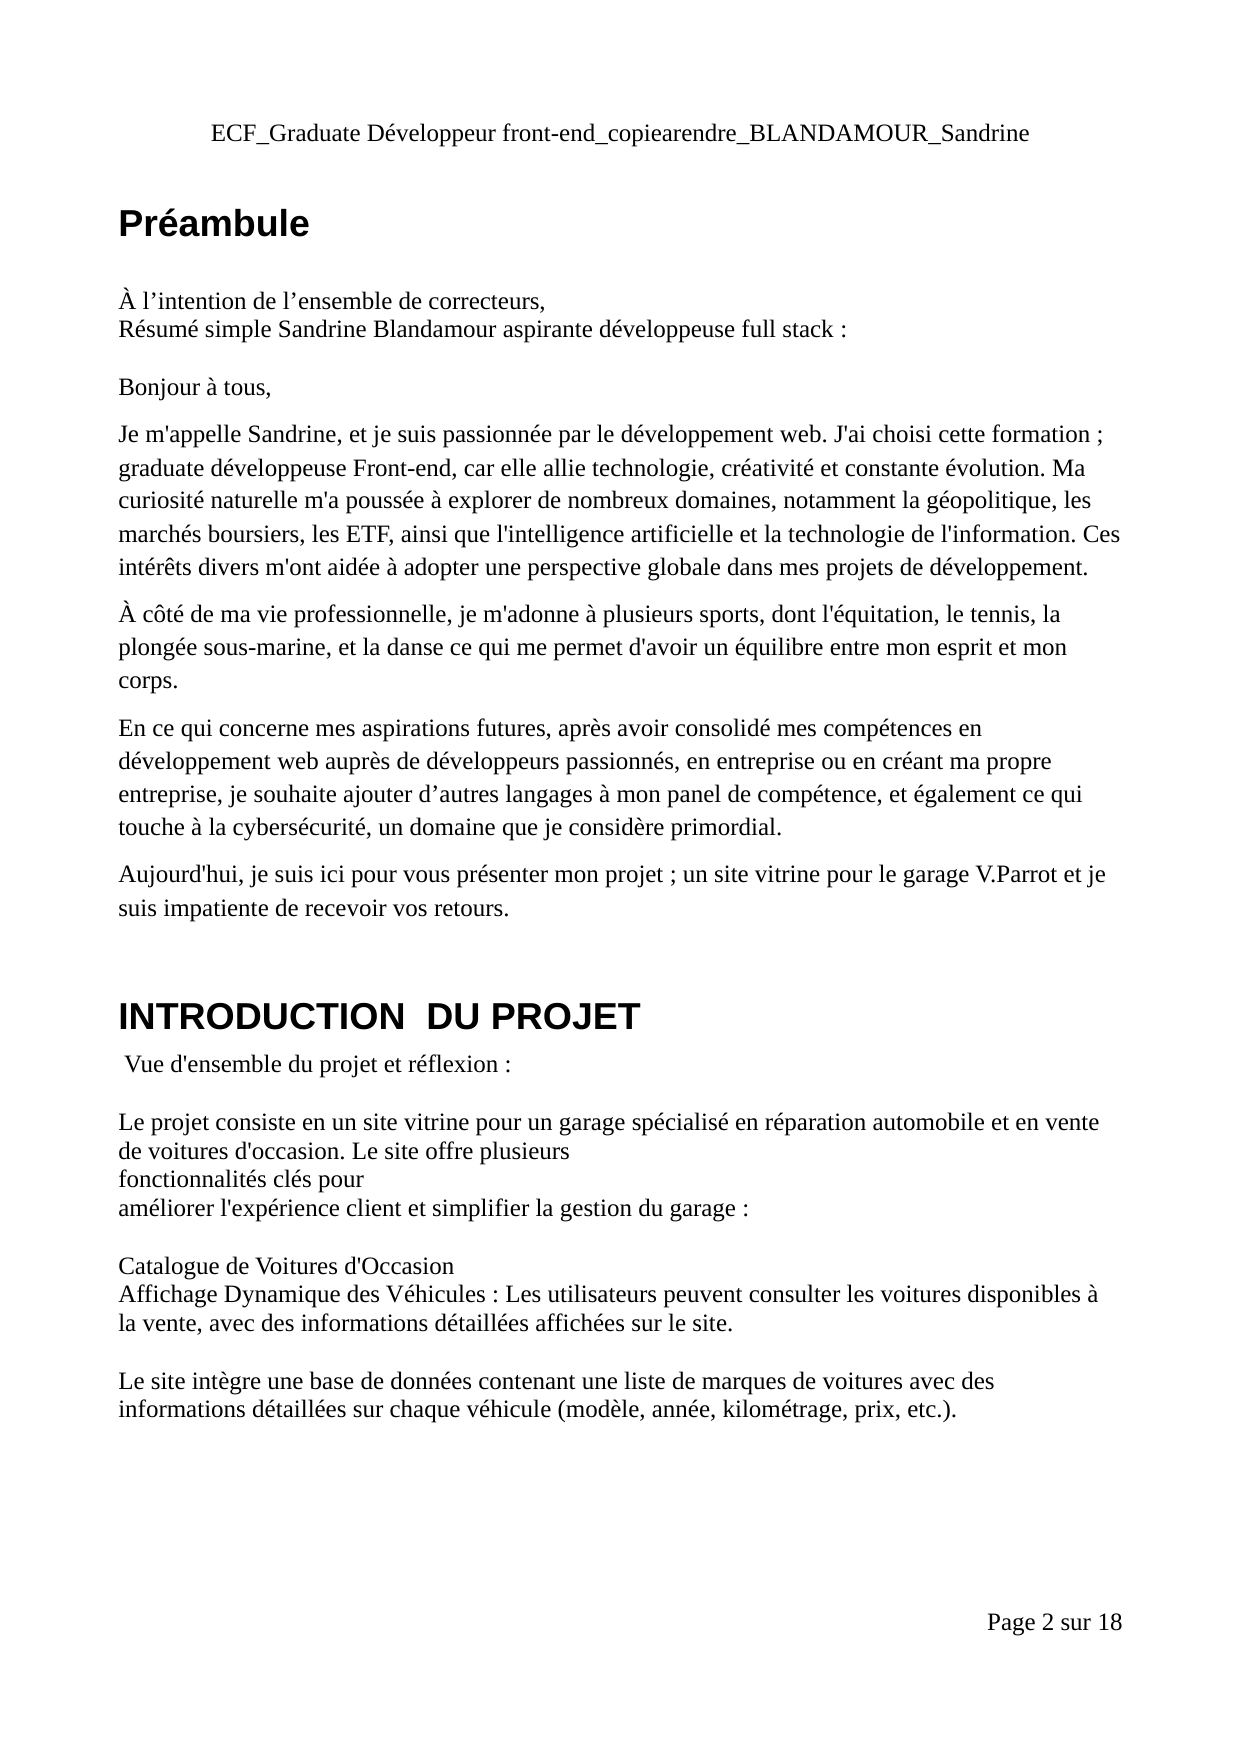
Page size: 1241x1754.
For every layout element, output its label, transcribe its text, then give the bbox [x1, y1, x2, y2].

text À l’intention de l’ensemble de correcteurs, [118, 286, 1122, 314]
text Je m'appelle Sandrine, et je suis passionnée par le développement web. J'ai choisi cette formation ; graduate développeuse Front-end, car elle allie technologie, créativité et constante évolution. Ma curiosité naturelle m'a poussée à explorer de nombreux domaines, notamment la géopolitique, les marchés boursiers, les ETF, ainsi que l'intelligence artificielle et la technologie de l'information. Ces intérêts divers m'ont aidée à adopter une perspective globale dans mes projets de développement. [118, 419, 1122, 580]
text Vue d'ensemble du projet et réflexion : [118, 1049, 1122, 1078]
text Bonjour à tous, [118, 372, 1122, 401]
text Résumé simple Sandrine Blandamour aspirante développeuse full stack : [118, 314, 1122, 343]
subtitle Préambule [118, 201, 1122, 244]
subtitle INTRODUCTION DU PROJET [118, 994, 1122, 1037]
text En ce qui concerne mes aspirations futures, après avoir consolidé mes compétences en développement web auprès de développeurs passionnés, en entreprise ou en créant ma propre entreprise, je souhaite ajouter d’autres langages à mon panel de compétence, et également ce qui touche à la cybersécurité, un domaine que je considère primordial. [118, 713, 1122, 841]
text Aujourd'hui, je suis ici pour vous présenter mon projet ; un site vitrine pour le garage V.Parrot et je suis impatiente de recevoir vos retours. [118, 859, 1122, 921]
text Le projet consiste en un site vitrine pour un garage spécialisé en réparation automobile et en vente de voitures d'occasion. Le site offre plusieurs [118, 1107, 1122, 1164]
text Catalogue de Voitures d'Occasion [118, 1251, 1122, 1279]
text fonctionnalités clés pour [118, 1164, 1122, 1193]
text Affichage Dynamique des Véhicules : Les utilisateurs peuvent consulter les voitures disponibles à la vente, avec des informations détaillées affichées sur le site. [118, 1279, 1122, 1337]
text Le site intègre une base de données contenant une liste de marques de voitures avec des informations détaillées sur chaque véhicule (modèle, année, kilométrage, prix, etc.). [118, 1366, 1122, 1423]
text À côté de ma vie professionnelle, je m'adonne à plusieurs sports, dont l'équitation, le tennis, la plongée sous-marine, et la danse ce qui me permet d'avoir un équilibre entre mon esprit et mon corps. [118, 599, 1122, 694]
text améliorer l'expérience client et simplifier la gestion du garage : [118, 1193, 1122, 1222]
